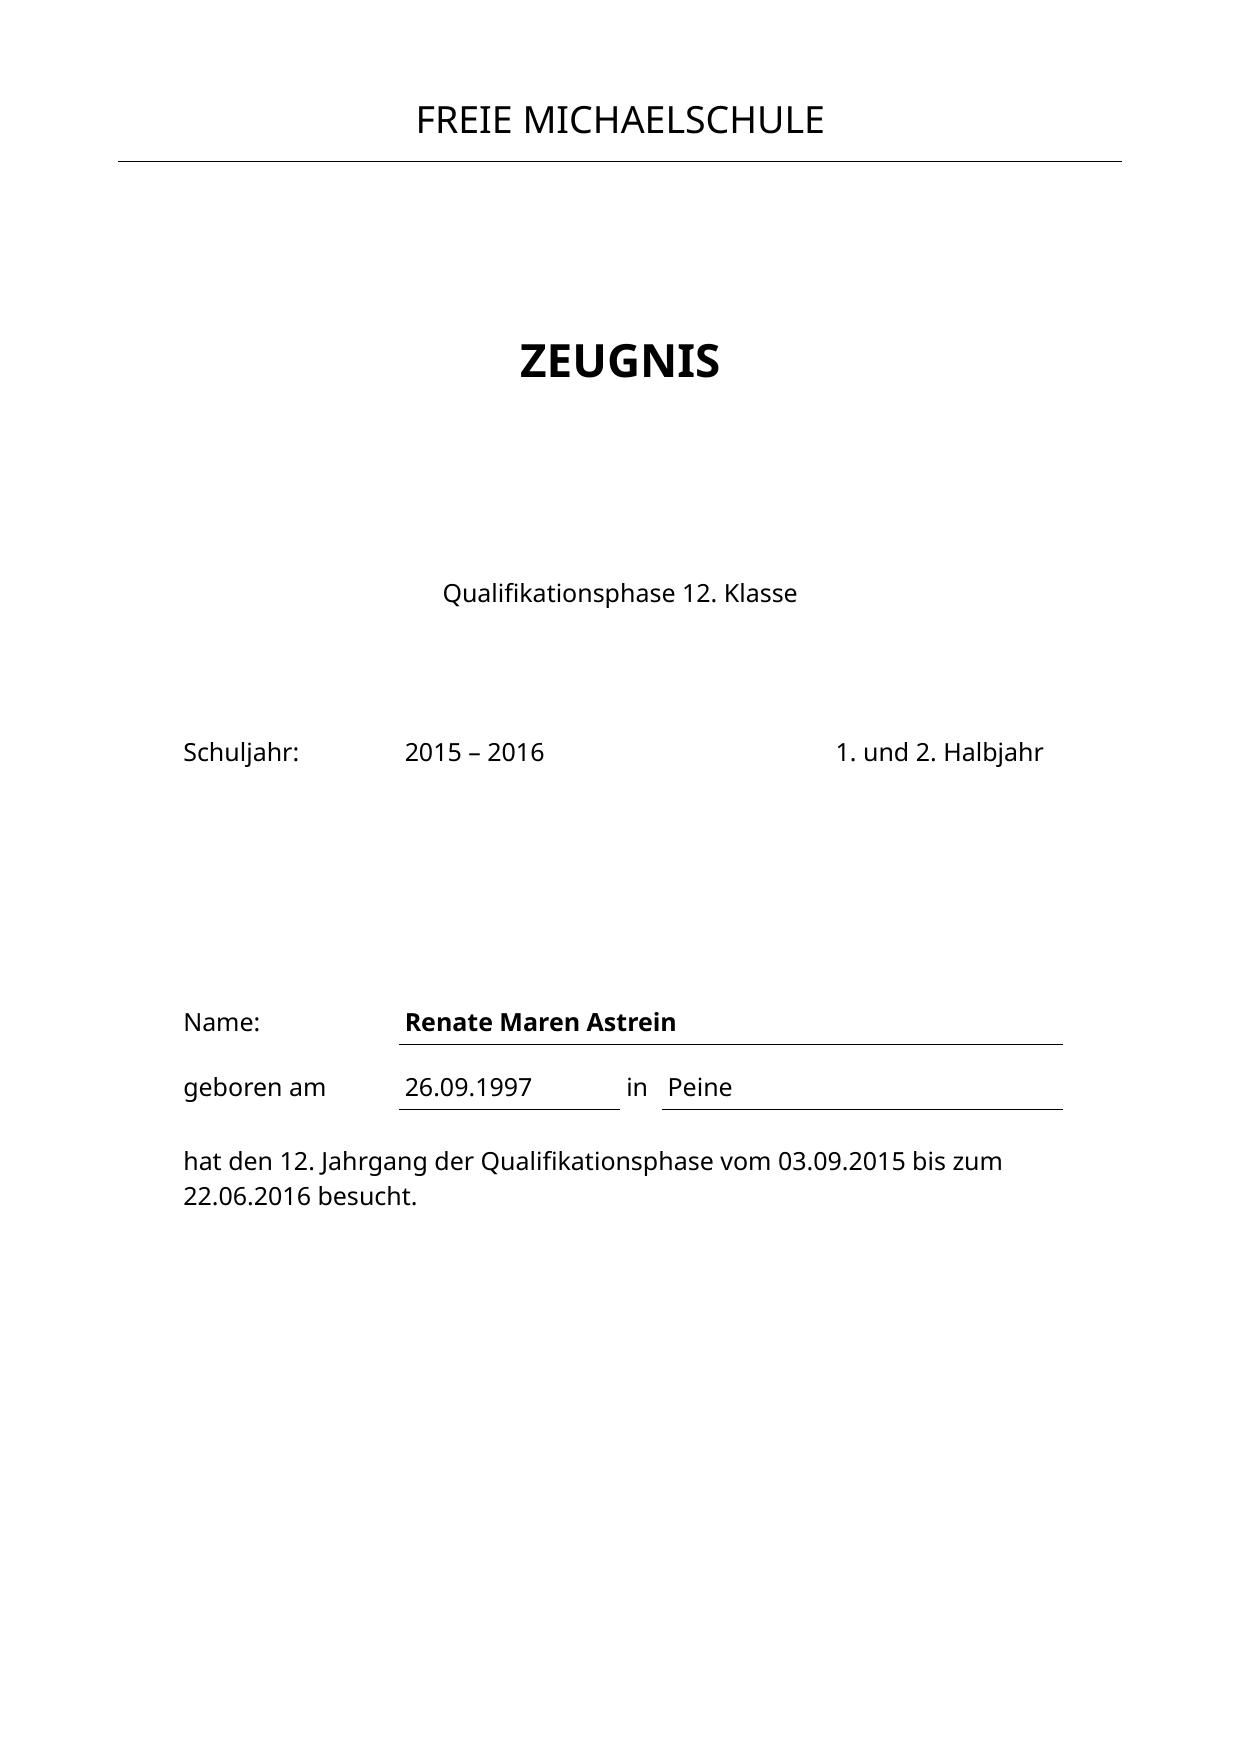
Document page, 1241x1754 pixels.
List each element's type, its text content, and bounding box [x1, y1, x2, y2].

table_header Qualifikationsphase 12. Klasse [177, 550, 1063, 615]
table_cell 2015 – 2016 [399, 710, 620, 775]
table_header Renate Maren Astrein [399, 979, 1063, 1044]
table_cell 1. und 2. Halbjahr [829, 710, 1063, 775]
table_cell Schuljahr: [177, 710, 399, 775]
table_cell Peine [662, 1045, 1063, 1109]
table_cell [177, 615, 1063, 710]
table_cell geboren am [177, 1044, 398, 1109]
text FREIE MICHAELSCHULE [118, 93, 1122, 144]
title ZEUGNIS [118, 328, 1122, 390]
table_cell [177, 1109, 1063, 1138]
table_cell [620, 710, 829, 775]
table_cell hat den 12. Jahrgang der Qualifikationsphase vom 03.09.2015 bis zum 22.06.2016 besucht. [177, 1138, 1063, 1226]
table_cell in [620, 1045, 662, 1109]
table_cell 26.09.1997 [399, 1045, 620, 1109]
table_header Name: [177, 979, 398, 1044]
